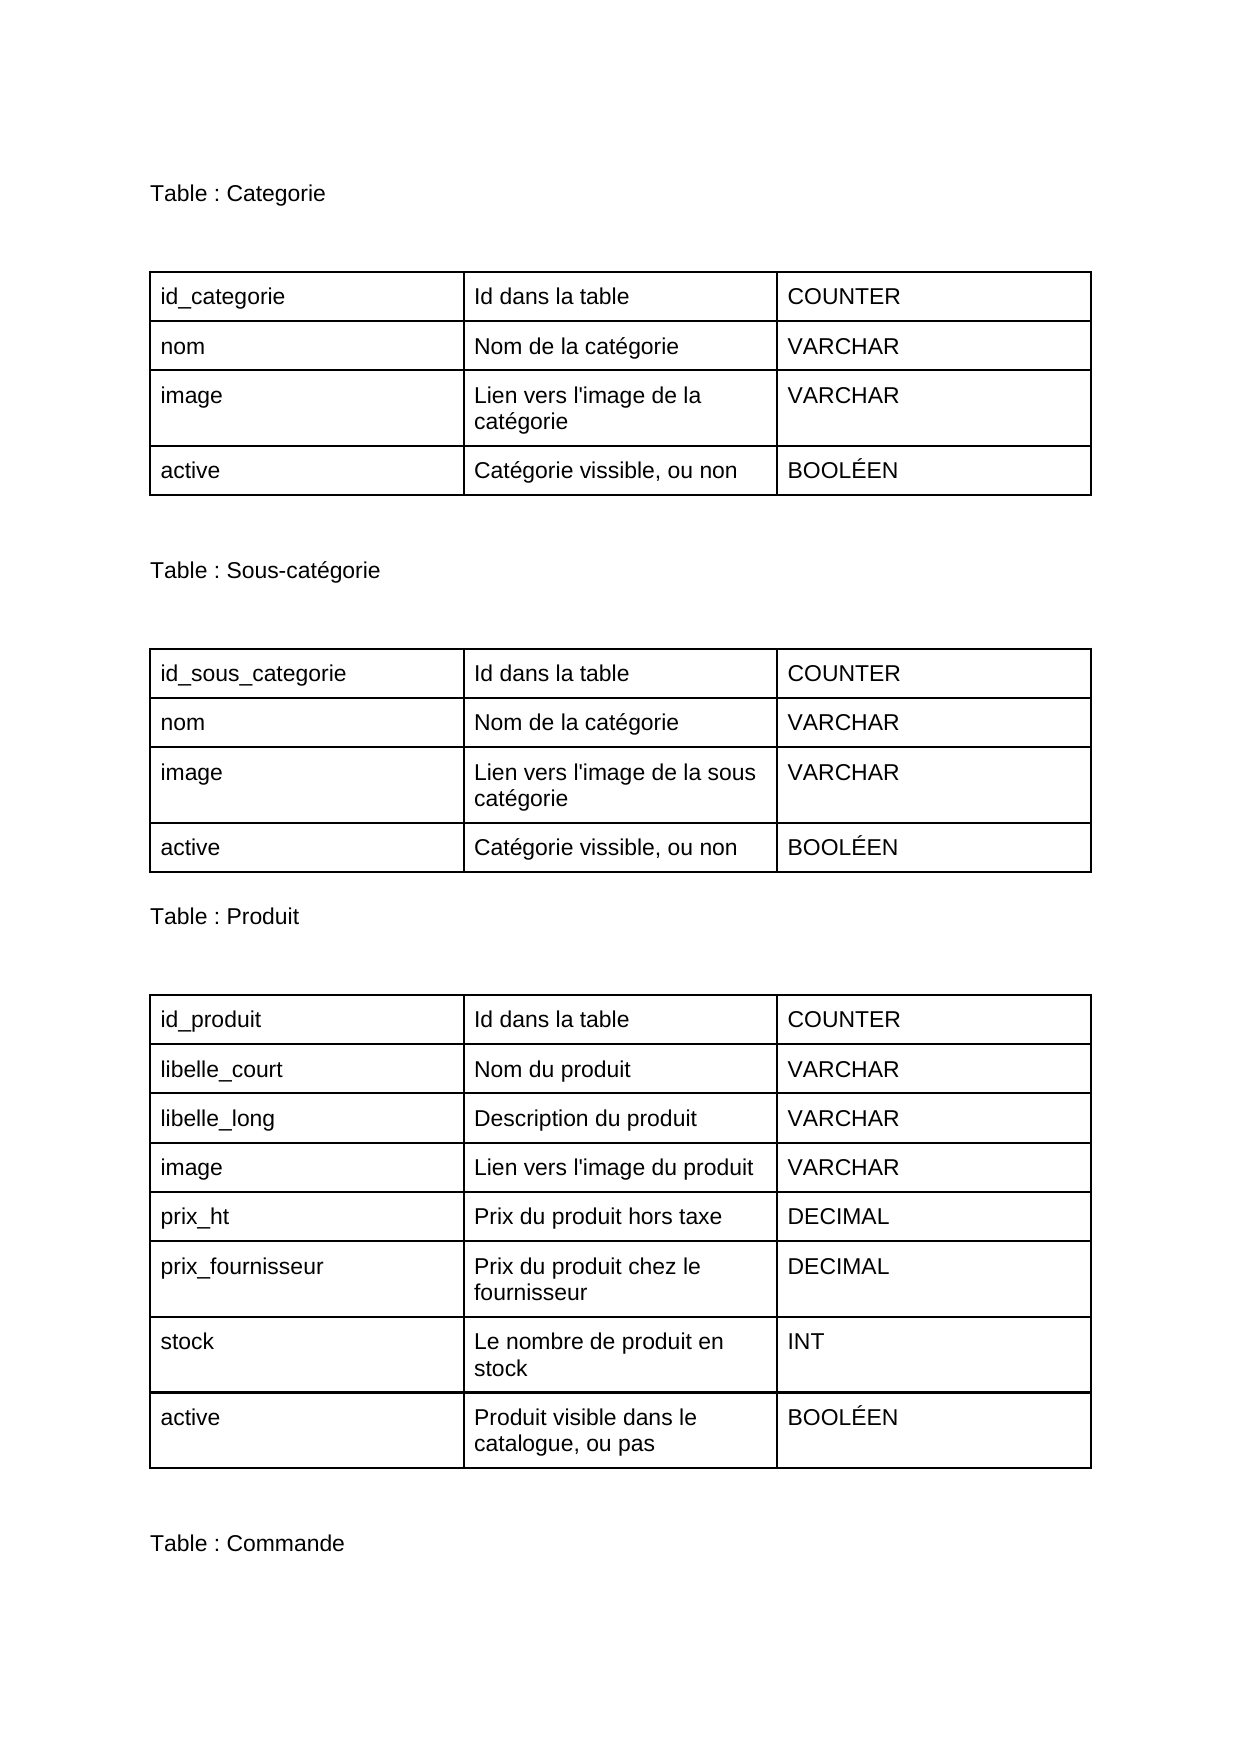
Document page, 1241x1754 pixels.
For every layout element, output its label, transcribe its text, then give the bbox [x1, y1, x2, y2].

table_cell image [151, 371, 463, 445]
table_header COUNTER [778, 650, 1090, 697]
table_cell VARCHAR [778, 1045, 1090, 1092]
table_cell Prix du produit hors taxe [465, 1193, 776, 1240]
table_cell prix_ht [151, 1193, 463, 1240]
table_cell BOOLÉEN [778, 1394, 1090, 1467]
table_cell libelle_long [151, 1094, 463, 1142]
table_cell image [151, 748, 463, 822]
table_cell VARCHAR [778, 1144, 1090, 1191]
table_cell Catégorie vissible, ou non [465, 447, 776, 494]
table_cell nom [151, 322, 463, 369]
table_cell INT [778, 1318, 1090, 1391]
table_header COUNTER [778, 273, 1090, 320]
table_cell Lien vers l'image de la sous catégorie [465, 748, 776, 822]
table_cell nom [151, 699, 463, 746]
table_cell prix_fournisseur [151, 1242, 463, 1316]
table_cell stock [151, 1318, 463, 1391]
table_cell VARCHAR [778, 1094, 1090, 1142]
table_cell Nom de la catégorie [465, 699, 776, 746]
table_cell BOOLÉEN [778, 447, 1090, 494]
table_cell VARCHAR [778, 748, 1090, 822]
table_cell BOOLÉEN [778, 824, 1090, 871]
table_cell Lien vers l'image de la catégorie [465, 371, 776, 445]
table_header id_produit [151, 996, 463, 1043]
table_cell Description du produit [465, 1094, 776, 1142]
table_cell active [151, 447, 463, 494]
text Table : Commande [150, 1529, 1090, 1556]
table_cell libelle_court [151, 1045, 463, 1092]
table_header id_sous_categorie [151, 650, 463, 697]
table_cell Catégorie vissible, ou non [465, 824, 776, 871]
table_cell Le nombre de produit en stock [465, 1318, 776, 1391]
table_cell DECIMAL [778, 1193, 1090, 1240]
text Table : Sous-catégorie [150, 557, 1090, 583]
table_cell Produit visible dans le catalogue, ou pas [465, 1394, 776, 1467]
table_cell DECIMAL [778, 1242, 1090, 1316]
table_cell VARCHAR [778, 371, 1090, 445]
table_header id_categorie [151, 273, 463, 320]
table_cell active [151, 824, 463, 871]
table_cell active [151, 1394, 463, 1467]
table_cell Nom de la catégorie [465, 322, 776, 369]
text Table : Categorie [150, 180, 1090, 207]
table_header Id dans la table [465, 996, 776, 1043]
table_cell VARCHAR [778, 699, 1090, 746]
table_cell image [151, 1144, 463, 1191]
text Table : Produit [150, 903, 1090, 929]
table_header Id dans la table [465, 650, 776, 697]
table_cell Nom du produit [465, 1045, 776, 1092]
table_header Id dans la table [465, 273, 776, 320]
table_cell Lien vers l'image du produit [465, 1144, 776, 1191]
table_cell VARCHAR [778, 322, 1090, 369]
table_header COUNTER [778, 996, 1090, 1043]
table_cell Prix du produit chez le fournisseur [465, 1242, 776, 1316]
